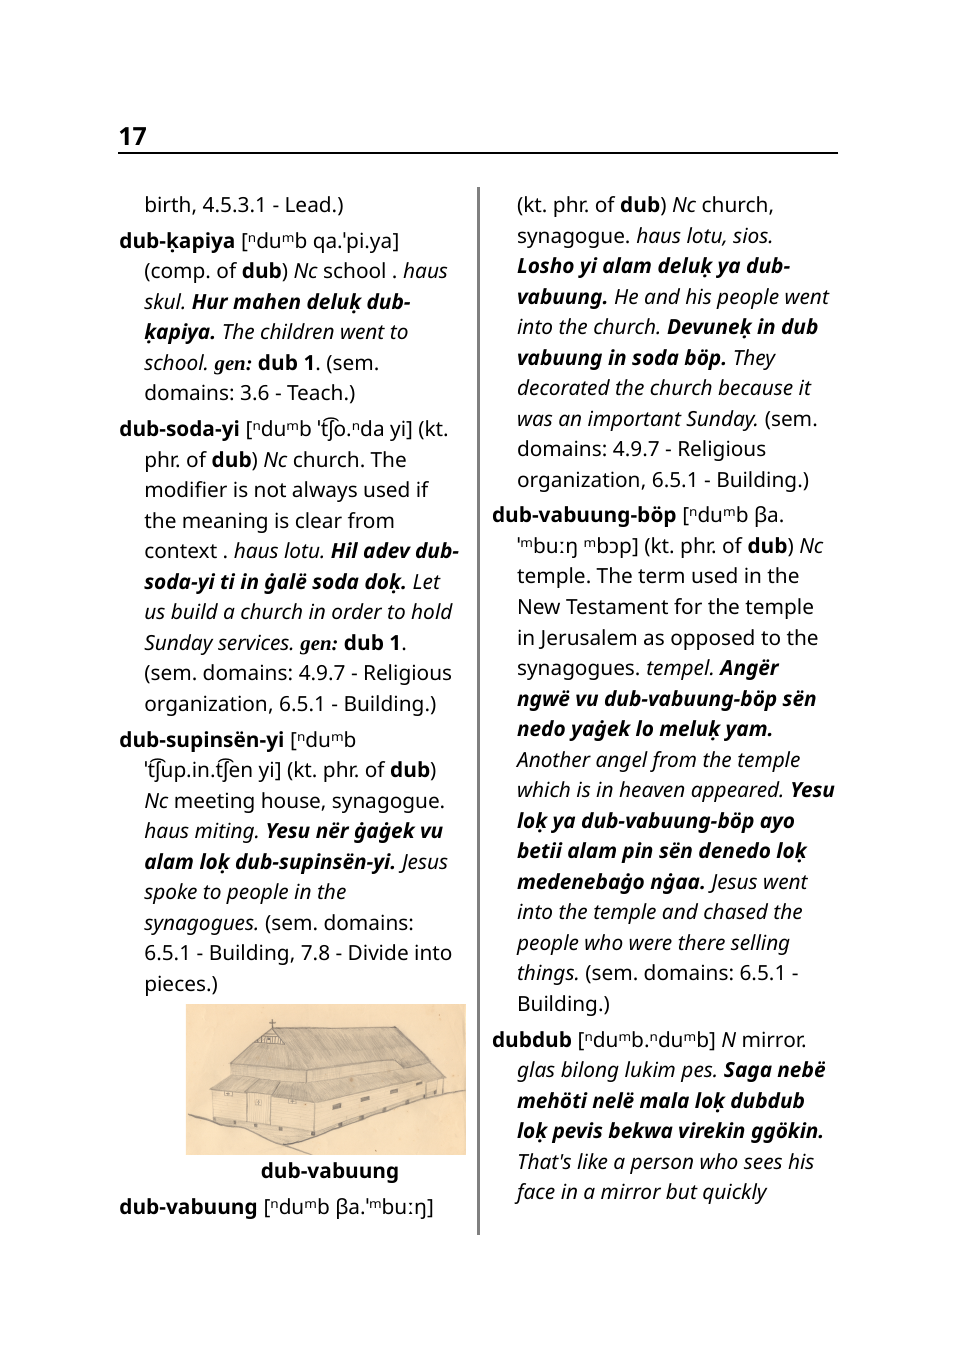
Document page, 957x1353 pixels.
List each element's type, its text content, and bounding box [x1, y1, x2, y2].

text dub-vabuung-böp [ⁿduᵐb βa.ˈᵐbuːŋ ᵐbɔp] (kt. phr. of dub) Nc temple. The term used in the New Testament for the temple in Jerusalem as opposed to the synagogues. tempel. Angër ngwë vu dub-vabuung-böp sën nedo yaġek lo meluḳ yam. Another angel from the temple which is in heaven appeared. Yesu loḳ ya dub-vabuung-böp ayo betii alam pin sën denedo loḳ medenebaġo nġaa. Jesus went into the temple and chased the people who were there selling things. (sem. domains: 6.5.1 - Building.) [492, 497, 837, 1022]
picture [185, 1004, 466, 1155]
text dub-vabuung [195, 1155, 465, 1189]
text dub-supinsën-yi [ⁿduᵐb ˈt͡ʃup.in.t͡ʃen yi] (kt. phr. of dub) Nc meeting house, synagogue. haus miting. Yesu nër ġaġek vu alam loḳ dub-supinsën-yi. Jesus spoke to people in the synagogues. (sem. domains: 6.5.1 - Building, 7.8 - Divide into pieces.) [119, 722, 465, 1001]
text dub-soda-yi [ⁿduᵐb ˈt͡ʃo.ⁿda yi] (kt. phr. of dub) Nc church. The modifier is not always used if the meaning is clear from context . haus lotu. Hil adev dub-soda-yi ti in ġalë soda doḳ. Let us build a church in order to hold Sunday services. gen: dub 1. (sem. domains: 4.9.7 - Religious organization, 6.5.1 - Building.) [119, 411, 465, 722]
text (kt. phr. of dub) Nc church, synagogue. haus lotu, sios. Losho yi alam deluḳ ya dub-vabuung. He and his people went into the church. Devuneḳ in dub vabuung in soda böp. They decorated the church because it was an important Sunday. (sem. domains: 4.9.7 - Religious organization, 6.5.1 - Building.) [492, 188, 837, 497]
text dub-vabuung [ⁿduᵐb βa.ˈᵐbuːŋ] [119, 1001, 465, 1225]
text dubdub [ⁿduᵐb.ⁿduᵐb] N mirror. glas bilong lukim pes. Saga nebë mehöti nelë mala loḳ dubdub loḳ pevis bekwa virekin ggökin. That's like a person who sees his face in a mirror but quickly [492, 1022, 837, 1210]
text dub-ḳapiya [ⁿduᵐb qa.ˈpi.ya] (comp. of dub) Nc school . haus skul. Hur mahen deluḳ dub-ḳapiya. The children went to school. gen: dub 1. (sem. domains: 3.6 - Teach.) [119, 223, 465, 411]
text birth, 4.5.3.1 - Lead.) [119, 188, 465, 223]
